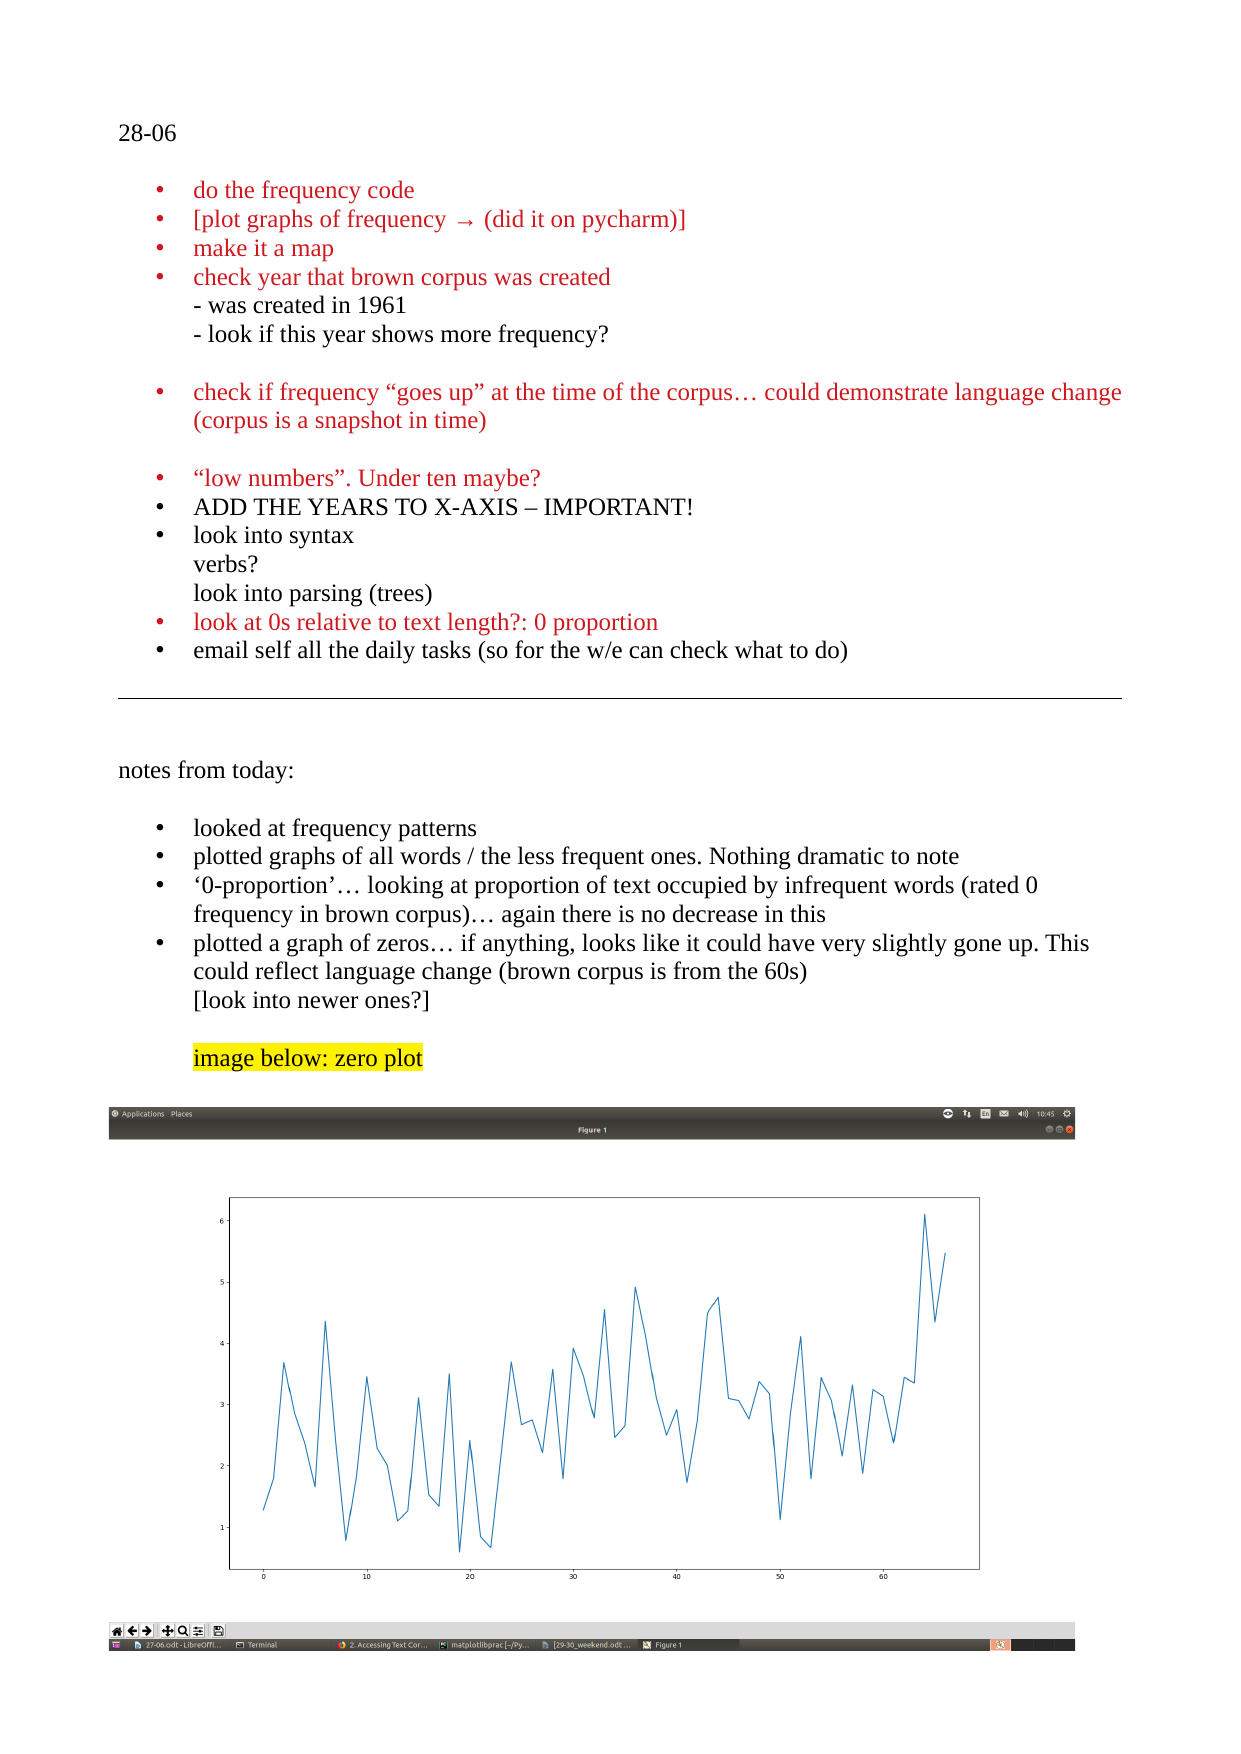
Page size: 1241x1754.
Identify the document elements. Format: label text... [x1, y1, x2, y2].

list verbs? [156, 549, 1122, 578]
list plotted graphs of all words / the less frequent ones. Nothing dramatic to note [156, 841, 1122, 870]
list make it a map [156, 233, 1122, 262]
list email self all the daily tasks (so for the w/e can check what to do) [156, 636, 1122, 664]
list look at 0s relative to text length?: 0 proportion [156, 607, 1122, 636]
list do the frequency code [156, 176, 1122, 204]
list look into syntax [156, 521, 1122, 549]
list image below: zero plot [156, 1043, 1122, 1071]
list plotted a graph of zeros… if anything, looks like it could have very slightly gone up. This could reflect language change (brown corpus is from the 60s) [156, 928, 1122, 985]
list “low numbers”. Under ten maybe? [156, 463, 1122, 492]
text 28-06 [118, 118, 1122, 147]
text notes from today: [118, 755, 1122, 784]
list look into parsing (trees) [156, 578, 1122, 607]
list ‘0-proportion’… looking at proportion of text occupied by infrequent words (rated 0 frequency in brown corpus)… again there is no decrease in this [156, 870, 1122, 928]
list looked at frequency patterns [156, 813, 1122, 841]
list ADD THE YEARS TO X-AXIS – IMPORTANT! [156, 492, 1122, 521]
picture [108, 1107, 1076, 1651]
list check if frequency “goes up” at the time of the corpus… could demonstrate language change (corpus is a snapshot in time) [156, 377, 1122, 434]
list [look into newer ones?] [156, 985, 1122, 1014]
list - was created in 1961 [156, 291, 1122, 319]
list - look if this year shows more frequency? [156, 319, 1122, 348]
list check year that brown corpus was created [156, 262, 1122, 291]
list [plot graphs of frequency → (did it on pycharm)] [156, 204, 1122, 233]
